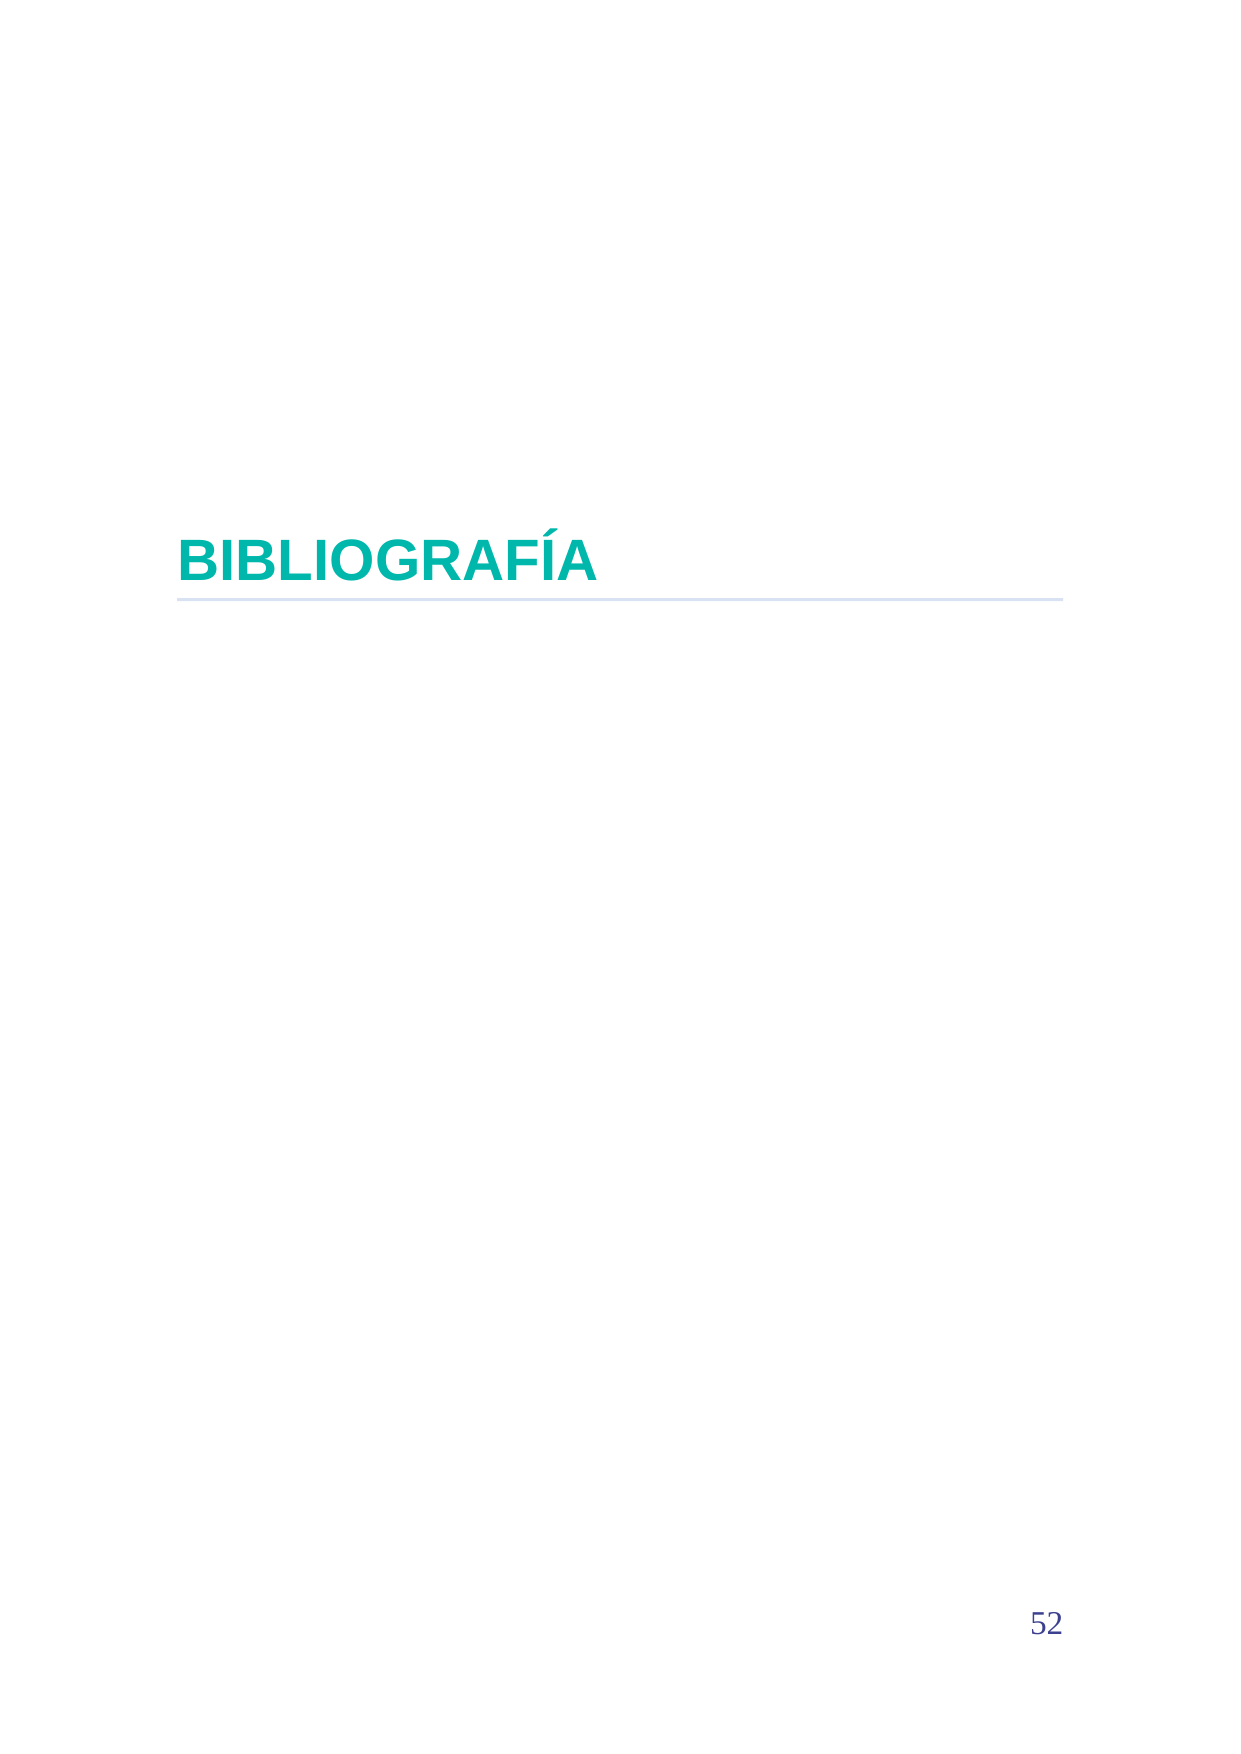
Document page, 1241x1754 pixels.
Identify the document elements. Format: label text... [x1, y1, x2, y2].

subtitle BIBLIOGRAFÍA [177, 526, 1063, 593]
